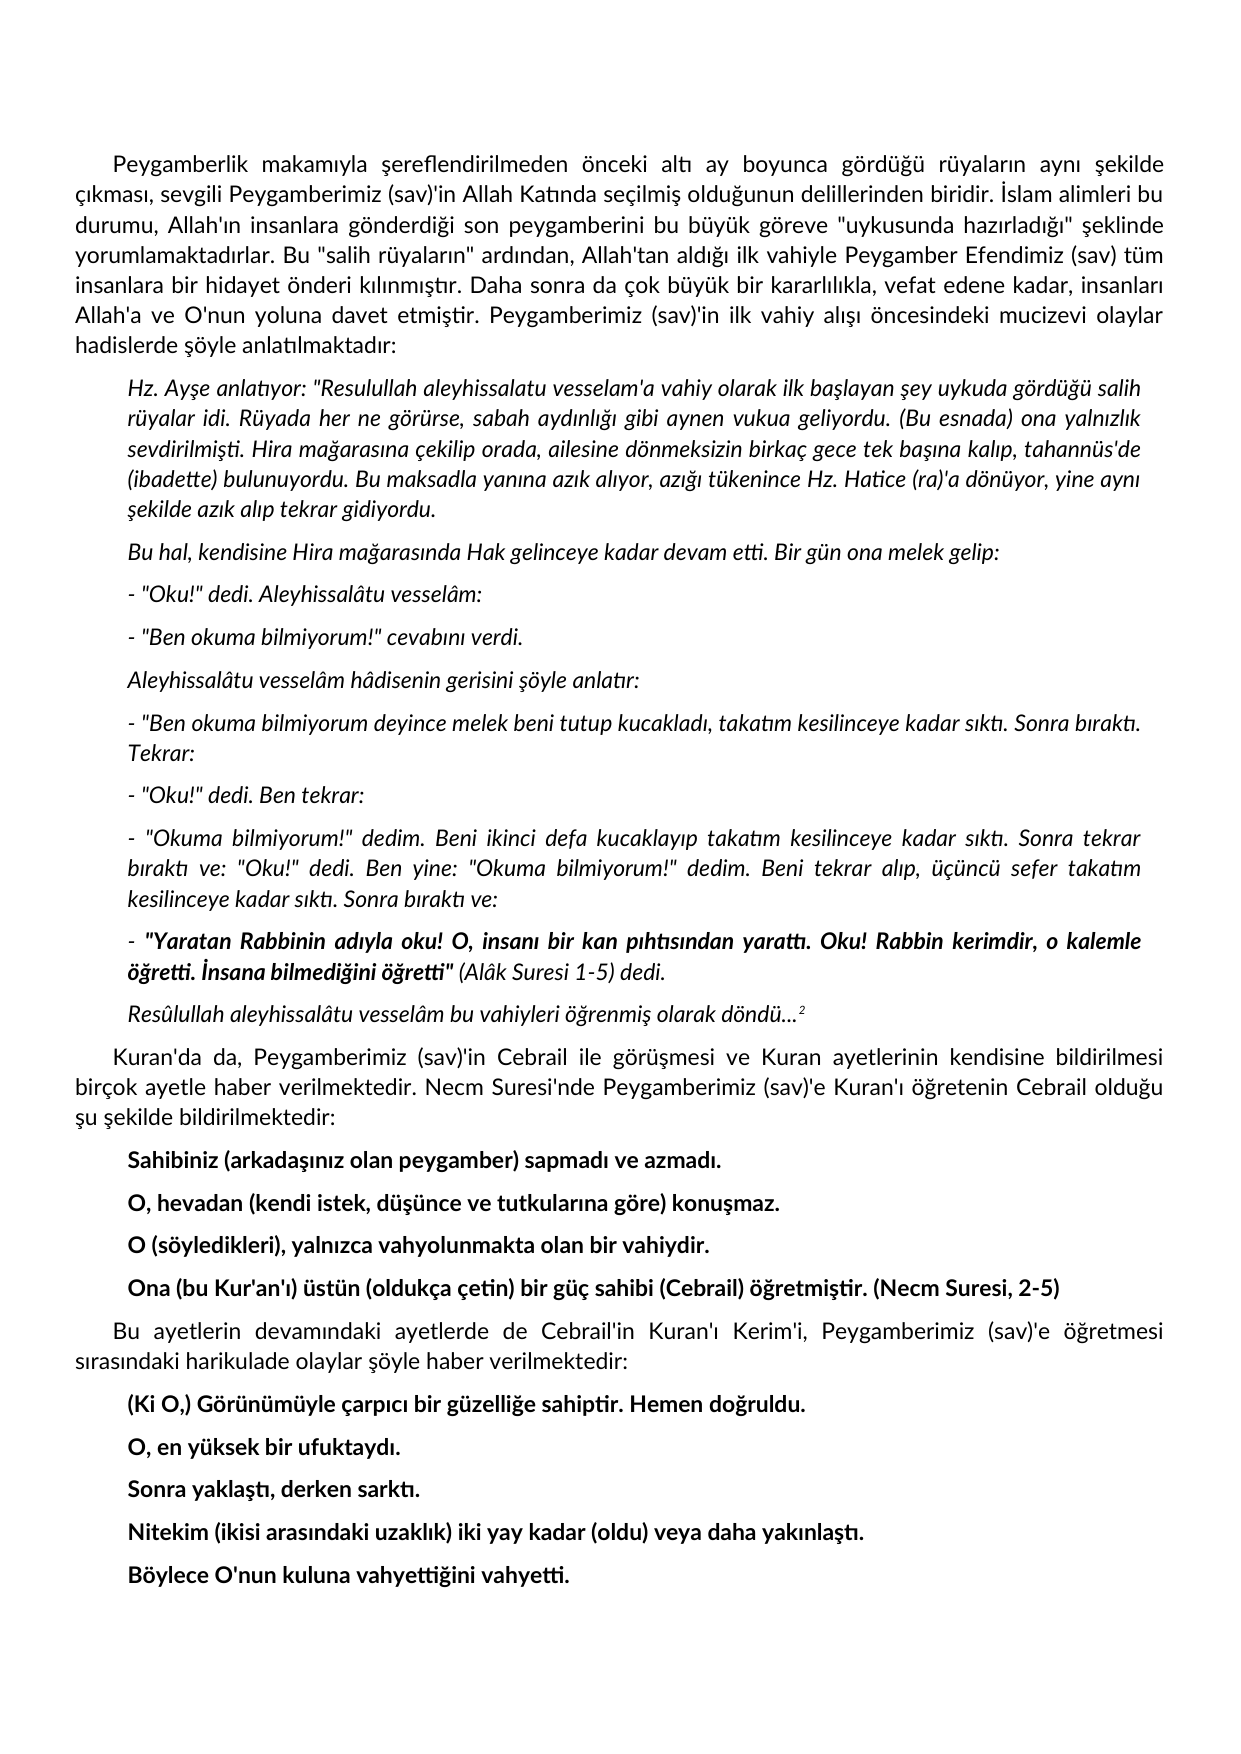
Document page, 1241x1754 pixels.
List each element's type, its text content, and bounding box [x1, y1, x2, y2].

text - "Oku!" dedi. Aleyhissalâtu vesselâm: [127, 580, 1143, 608]
text O, hevadan (kendi istek, düşünce ve tutkularına göre) konuşmaz. [127, 1188, 1143, 1216]
text O, en yüksek bir ufuktaydı. [127, 1432, 1143, 1460]
text - "Yaratan Rabbinin adıyla oku! O, insanı bir kan pıhtısından yarattı. Oku! Rabbin kerimdir, o kalemle öğretti. İnsana bilmediğini öğretti" (Alâk Suresi 1-5) dedi. [127, 927, 1143, 985]
text Peygamberlik makamıyla şereflendirilmeden önceki altı ay boyunca gördüğü rüyaların aynı şekilde çıkması, sevgili Peygamberimiz (sav)'in Allah Katında seçilmiş olduğunun delillerinden biridir. İslam alimleri bu durumu, Allah'ın insanlara gönderdiği son peygamberini bu büyük göreve "uykusunda hazırladığı" şeklinde yorumlamaktadırlar. Bu "salih rüyaların" ardından, Allah'tan aldığı ilk vahiyle Peygamber Efendimiz (sav) tüm insanlara bir hidayet önderi kılınmıştır. Daha sonra da çok büyük bir kararlılıkla, vefat edene kadar, insanları Allah'a ve O'nun yoluna davet etmiştir. Peygamberimiz (sav)'in ilk vahiy alışı öncesindeki mucizevi olaylar hadislerde şöyle anlatılmaktadır: [75, 150, 1165, 359]
text Bu hal, kendisine Hira mağarasında Hak gelinceye kadar devam etti. Bir gün ona melek gelip: [127, 537, 1143, 565]
text (Ki O,) Görünümüyle çarpıcı bir güzelliğe sahiptir. Hemen doğruldu. [127, 1389, 1143, 1417]
text - "Oku!" dedi. Ben tekrar: [127, 781, 1143, 809]
text O (söyledikleri), yalnızca vahyolunmakta olan bir vahiydir. [127, 1231, 1143, 1259]
text - "Ben okuma bilmiyorum deyince melek beni tutup kucakladı, takatım kesilinceye kadar sıktı. Sonra bıraktı. Tekrar: [127, 708, 1143, 766]
text Resûlullah aleyhissalâtu vesselâm bu vahiyleri öğrenmiş olarak döndü...2 [127, 1000, 1143, 1027]
text Sahibiniz (arkadaşınız olan peygamber) sapmadı ve azmadı. [127, 1146, 1143, 1173]
text - "Ben okuma bilmiyorum!" cevabını verdi. [127, 623, 1143, 650]
text Bu ayetlerin devamındaki ayetlerde de Cebrail'in Kuran'ı Kerim'i, Peygamberimiz (sav)'e öğretmesi sırasındaki harikulade olaylar şöyle haber verilmektedir: [75, 1317, 1165, 1374]
text Nitekim (ikisi arasındaki uzaklık) iki yay kadar (oldu) veya daha yakınlaştı. [127, 1518, 1143, 1545]
text Kuran'da da, Peygamberimiz (sav)'in Cebrail ile görüşmesi ve Kuran ayetlerinin kendisine bildirilmesi birçok ayetle haber verilmektedir. Necm Suresi'nde Peygamberimiz (sav)'e Kuran'ı öğretenin Cebrail olduğu şu şekilde bildirilmektedir: [75, 1043, 1165, 1131]
text Hz. Ayşe anlatıyor: "Resulullah aleyhissalatu vesselam'a vahiy olarak ilk başlayan şey uykuda gördüğü salih rüyalar idi. Rüyada her ne görürse, sabah aydınlığı gibi aynen vukua geliyordu. (Bu esnada) ona yalnızlık sevdirilmişti. Hira mağarasına çekilip orada, ailesine dönmeksizin birkaç gece tek başına kalıp, tahannüs'de (ibadette) bulunuyordu. Bu maksadla yanına azık alıyor, azığı tükenince Hz. Hatice (ra)'a dönüyor, yine aynı şekilde azık alıp tekrar gidiyordu. [127, 374, 1143, 522]
text - "Okuma bilmiyorum!" dedim. Beni ikinci defa kucaklayıp takatım kesilinceye kadar sıktı. Sonra tekrar bıraktı ve: "Oku!" dedi. Ben yine: "Okuma bilmiyorum!" dedim. Beni tekrar alıp, üçüncü sefer takatım kesilinceye kadar sıktı. Sonra bıraktı ve: [127, 824, 1143, 912]
text Ona (bu Kur'an'ı) üstün (oldukça çetin) bir güç sahibi (Cebrail) öğretmiştir. (Necm Suresi, 2-5) [127, 1274, 1143, 1301]
text Sonra yaklaştı, derken sarktı. [127, 1475, 1143, 1502]
text Böylece O'nun kuluna vahyettiğini vahyetti. [127, 1560, 1143, 1588]
text Aleyhissalâtu vesselâm hâdisenin gerisini şöyle anlatır: [127, 666, 1143, 693]
